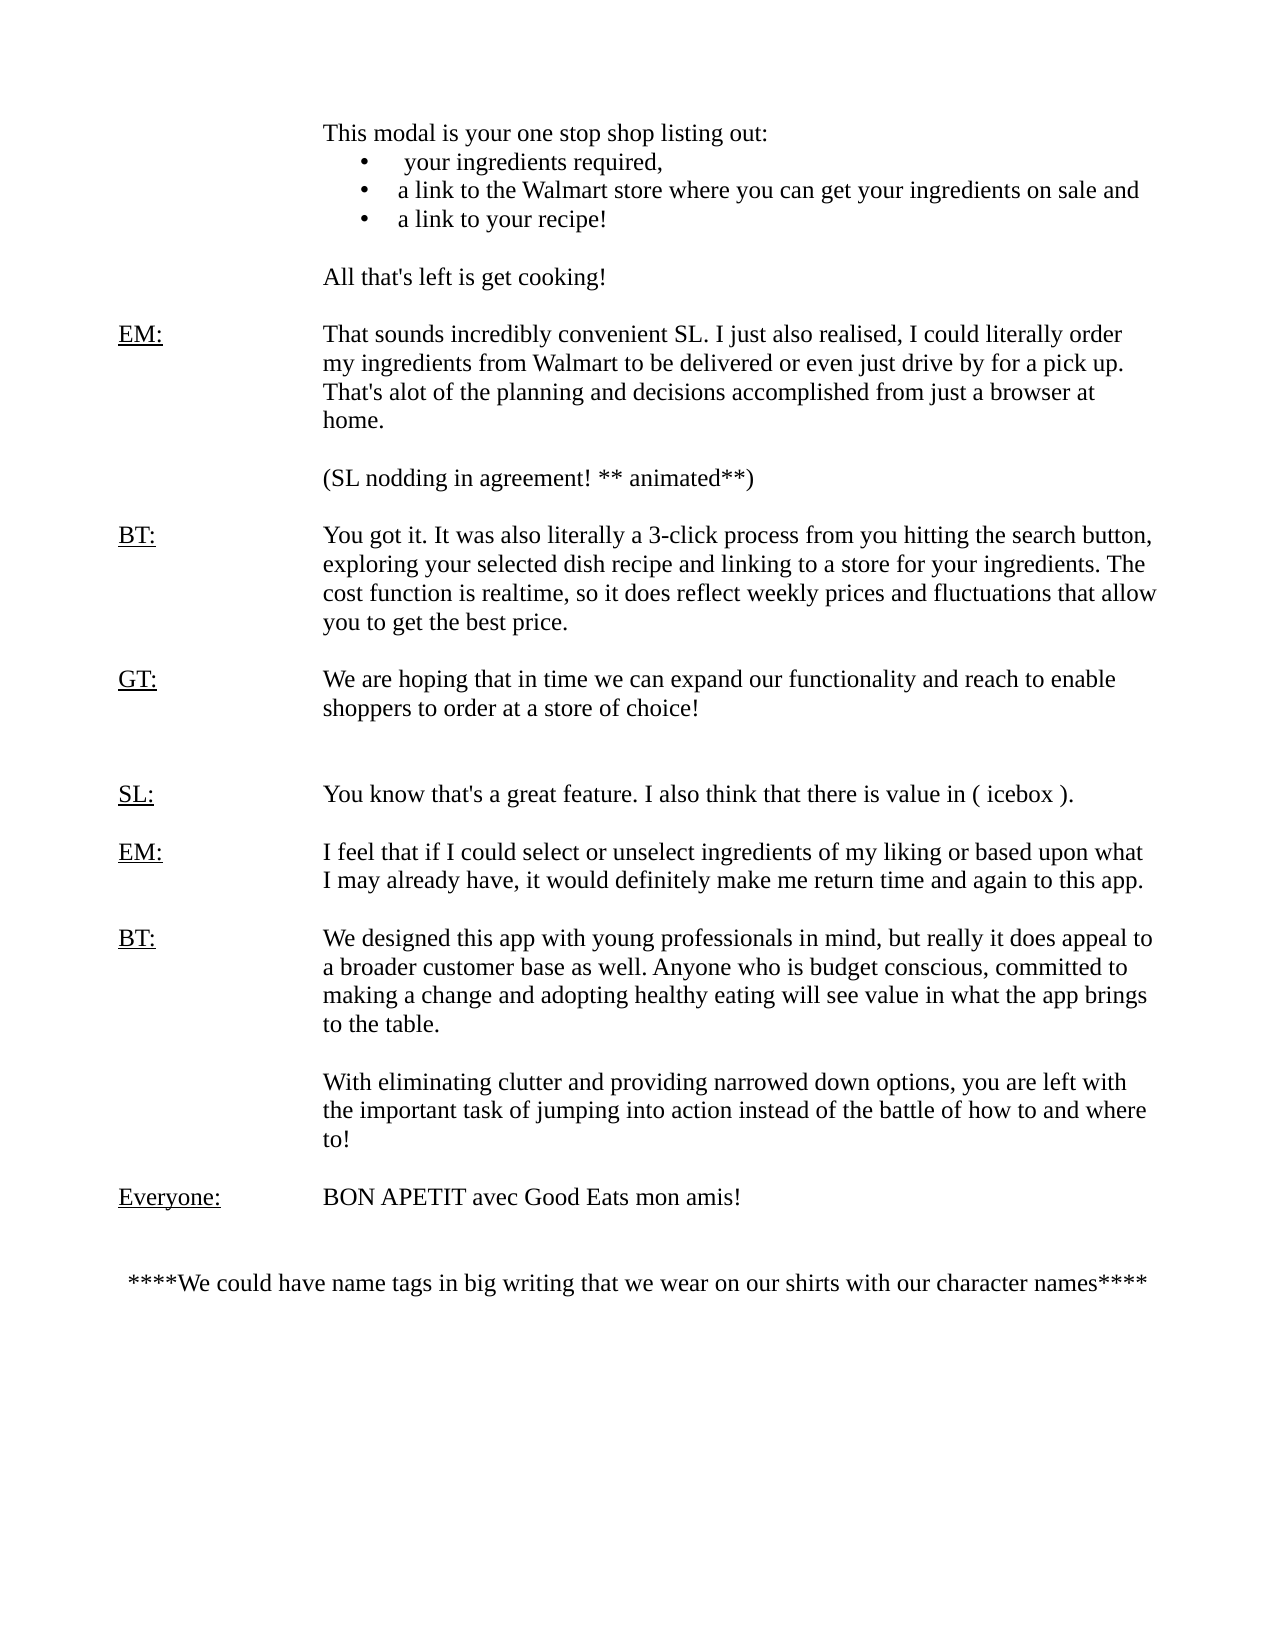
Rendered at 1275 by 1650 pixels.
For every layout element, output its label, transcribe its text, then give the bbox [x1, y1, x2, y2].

table_cell You got it. It was also literally a 3-click process from you hitting the search button, exploring your selected dish recipe and linking to a store for your ingredients. The cost function is realtime, so it does reflect weekly prices and fluctuations that allow you to get the best price. [323, 521, 1157, 636]
table_cell [323, 894, 1157, 923]
table_cell GT: [118, 664, 323, 751]
table_cell [323, 291, 1157, 319]
table_cell That sounds incredibly convenient SL. I just also realised, I could literally order my ingredients from Walmart to be delivered or even just drive by for a pick up. That's alot of the planning and decisions accomplished from just a browser at home. (SL nodding in agreement! ** animated**) [323, 319, 1157, 492]
table_cell BT: [118, 521, 323, 636]
table_cell [118, 492, 323, 521]
table_cell Everyone: [118, 1182, 323, 1211]
table_cell [118, 118, 323, 291]
table_cell BT: [118, 923, 323, 1153]
table_cell ****We could have name tags in big writing that we wear on our shirts with our character names**** [118, 1239, 1157, 1297]
table_cell [118, 894, 323, 923]
table_cell You know that's a great feature. I also think that there is value in ( icebox ). [323, 779, 1157, 808]
table_cell This modal is your one stop shop listing out: your ingredients required, a link to the Walmart store where you can get your ingredients on sale and a link to your recipe! All that's left is get cooking! [323, 118, 1157, 291]
table_cell [118, 1153, 323, 1182]
table_cell [118, 291, 323, 319]
table_cell [323, 1211, 1157, 1239]
table_cell [323, 751, 1157, 779]
table_cell [323, 808, 1157, 837]
table_cell [118, 1211, 323, 1239]
table_cell We are hoping that in time we can expand our functionality and reach to enable shoppers to order at a store of choice! [323, 664, 1157, 751]
table_cell [323, 492, 1157, 521]
table_cell BON APETIT avec Good Eats mon amis! [323, 1182, 1157, 1211]
table_cell [323, 636, 1157, 664]
table_cell [323, 1153, 1157, 1182]
table_cell [118, 751, 323, 779]
table_cell EM: [118, 837, 323, 894]
table_cell SL: [118, 779, 323, 808]
table_cell We designed this app with young professionals in mind, but really it does appeal to a broader customer base as well. Anyone who is budget conscious, committed to making a change and adopting healthy eating will see value in what the app brings to the table. With eliminating clutter and providing narrowed down options, you are left with the important task of jumping into action instead of the battle of how to and where to! [323, 923, 1157, 1153]
table_cell I feel that if I could select or unselect ingredients of my liking or based upon what I may already have, it would definitely make me return time and again to this app. [323, 837, 1157, 894]
table_cell EM: [118, 319, 323, 492]
table_cell [118, 636, 323, 664]
table_cell [118, 808, 323, 837]
